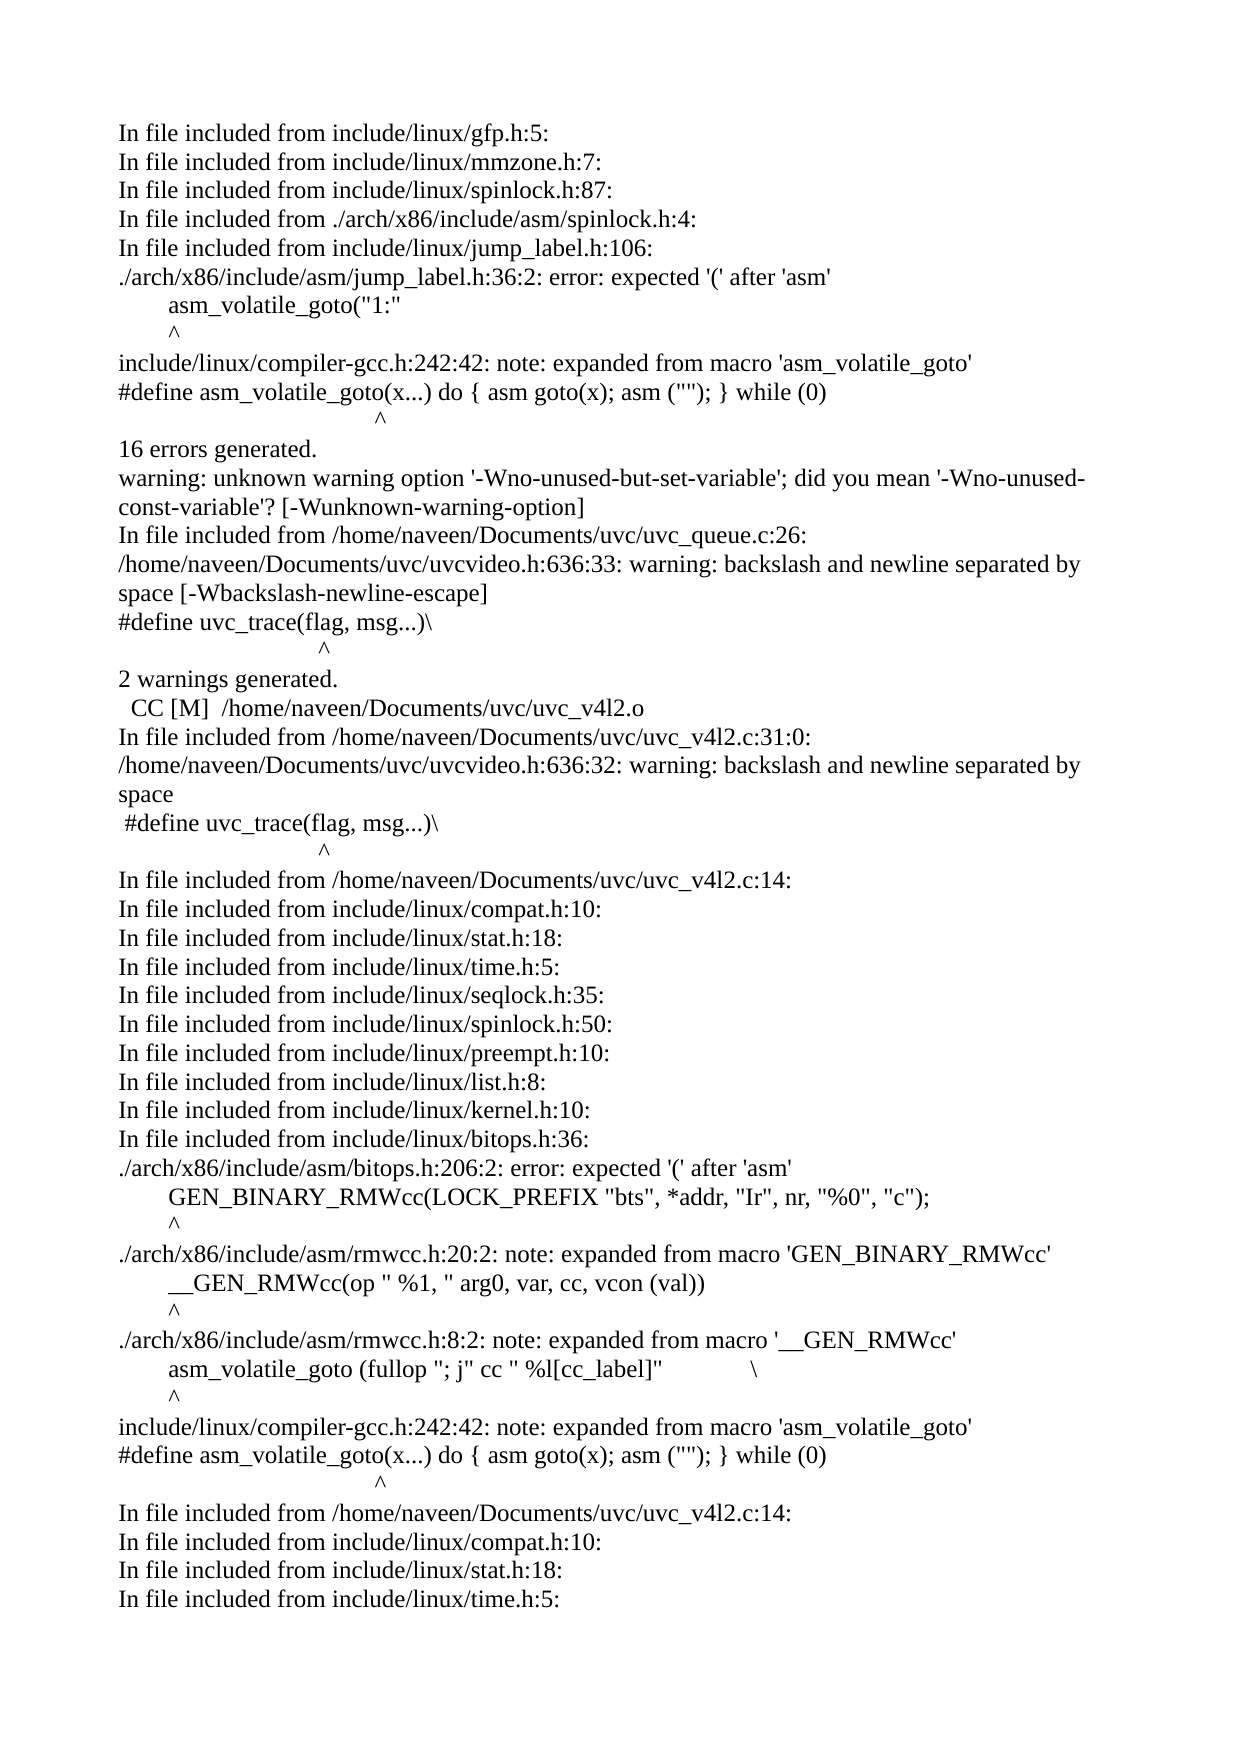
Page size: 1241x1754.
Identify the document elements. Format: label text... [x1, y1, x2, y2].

text In file included from include/linux/spinlock.h:87: [118, 176, 1122, 204]
text In file included from include/linux/kernel.h:10: [118, 1096, 1122, 1124]
text In file included from include/linux/compat.h:10: [118, 894, 1122, 923]
text ^ [118, 319, 1122, 348]
text ./arch/x86/include/asm/jump_label.h:36:2: error: expected '(' after 'asm' [118, 262, 1122, 291]
text In file included from /home/naveen/Documents/uvc/uvc_v4l2.c:31:0: [118, 722, 1122, 751]
text GEN_BINARY_RMWcc(LOCK_PREFIX "bts", *addr, "Ir", nr, "%0", "c"); [118, 1182, 1122, 1211]
text 2 warnings generated. [118, 664, 1122, 693]
text In file included from include/linux/spinlock.h:50: [118, 1009, 1122, 1038]
text /home/naveen/Documents/uvc/uvcvideo.h:636:32: warning: backslash and newline separated by space [118, 751, 1122, 808]
text #define uvc_trace(flag, msg...)\ [118, 607, 1122, 636]
text In file included from include/linux/bitops.h:36: [118, 1124, 1122, 1153]
text ./arch/x86/include/asm/bitops.h:206:2: error: expected '(' after 'asm' [118, 1153, 1122, 1182]
text In file included from include/linux/time.h:5: [118, 952, 1122, 981]
text __GEN_RMWcc(op " %1, " arg0, var, cc, vcon (val)) [118, 1268, 1122, 1297]
text ^ [118, 837, 1122, 866]
text In file included from include/linux/time.h:5: [118, 1584, 1122, 1613]
text #define asm_volatile_goto(x...) do { asm goto(x); asm (""); } while (0) [118, 377, 1122, 406]
text In file included from /home/naveen/Documents/uvc/uvc_v4l2.c:14: [118, 1498, 1122, 1527]
text warning: unknown warning option '-Wno-unused-but-set-variable'; did you mean '-Wno-unused-const-variable'? [-Wunknown-warning-option] [118, 463, 1122, 521]
text asm_volatile_goto("1:" [118, 291, 1122, 319]
text 16 errors generated. [118, 434, 1122, 463]
text include/linux/compiler-gcc.h:242:42: note: expanded from macro 'asm_volatile_goto' [118, 1412, 1122, 1441]
text In file included from include/linux/mmzone.h:7: [118, 147, 1122, 176]
text #define asm_volatile_goto(x...) do { asm goto(x); asm (""); } while (0) [118, 1441, 1122, 1469]
text ./arch/x86/include/asm/rmwcc.h:8:2: note: expanded from macro '__GEN_RMWcc' [118, 1326, 1122, 1354]
text ^ [118, 1383, 1122, 1412]
text ^ [118, 1297, 1122, 1326]
text In file included from include/linux/seqlock.h:35: [118, 981, 1122, 1009]
text ./arch/x86/include/asm/rmwcc.h:20:2: note: expanded from macro 'GEN_BINARY_RMWcc' [118, 1239, 1122, 1268]
text ^ [118, 406, 1122, 434]
text In file included from include/linux/list.h:8: [118, 1067, 1122, 1096]
text include/linux/compiler-gcc.h:242:42: note: expanded from macro 'asm_volatile_goto' [118, 348, 1122, 377]
text In file included from include/linux/compat.h:10: [118, 1527, 1122, 1556]
text In file included from include/linux/stat.h:18: [118, 1556, 1122, 1584]
text In file included from /home/naveen/Documents/uvc/uvc_v4l2.c:14: [118, 866, 1122, 894]
text asm_volatile_goto (fullop "; j" cc " %l[cc_label]" \ [118, 1354, 1122, 1383]
text In file included from include/linux/preempt.h:10: [118, 1038, 1122, 1067]
text #define uvc_trace(flag, msg...)\ [118, 808, 1122, 837]
text /home/naveen/Documents/uvc/uvcvideo.h:636:33: warning: backslash and newline separated by space [-Wbackslash-newline-escape] [118, 549, 1122, 607]
text In file included from include/linux/stat.h:18: [118, 923, 1122, 952]
text ^ [118, 1469, 1122, 1498]
text In file included from ./arch/x86/include/asm/spinlock.h:4: [118, 204, 1122, 233]
text CC [M] /home/naveen/Documents/uvc/uvc_v4l2.o [118, 693, 1122, 722]
text ^ [118, 1211, 1122, 1239]
text In file included from include/linux/gfp.h:5: [118, 118, 1122, 147]
text In file included from /home/naveen/Documents/uvc/uvc_queue.c:26: [118, 521, 1122, 549]
text In file included from include/linux/jump_label.h:106: [118, 233, 1122, 262]
text ^ [118, 636, 1122, 664]
